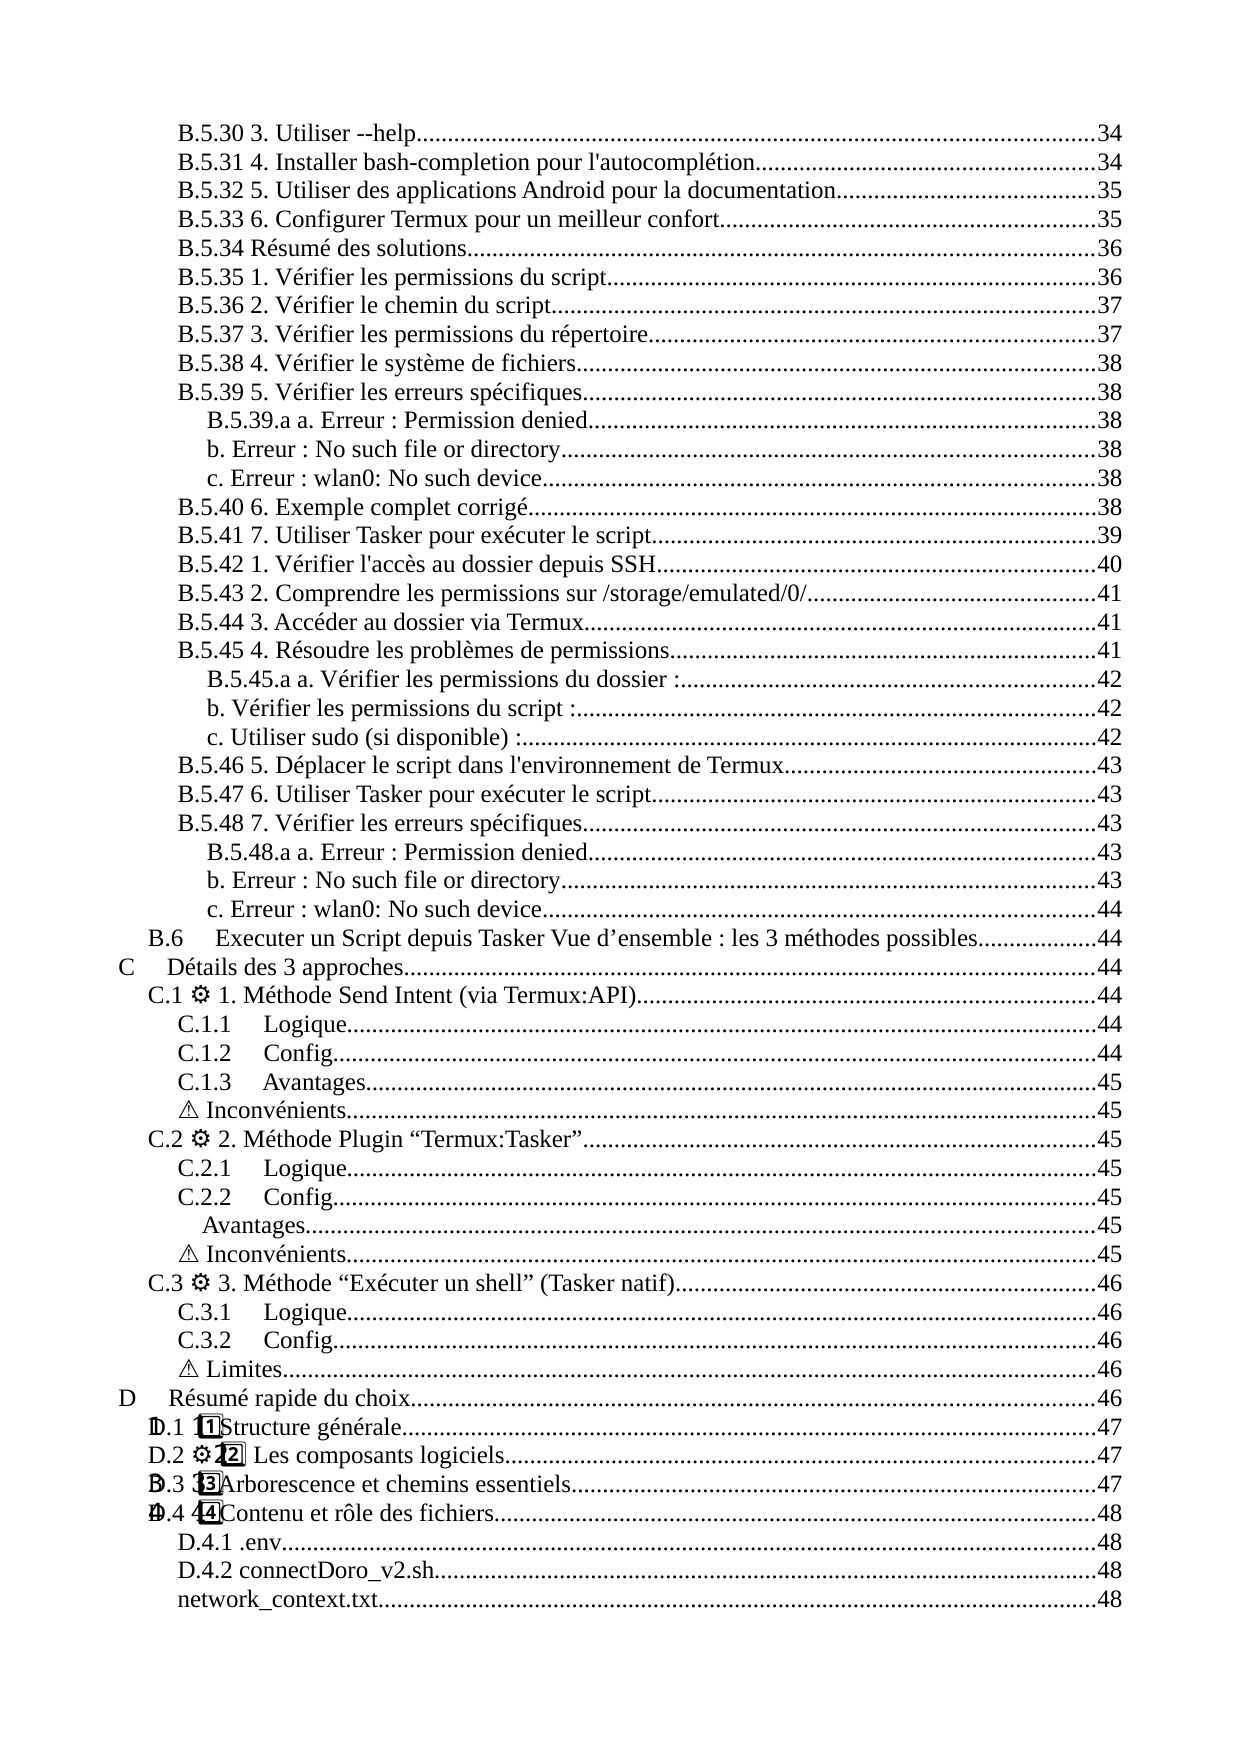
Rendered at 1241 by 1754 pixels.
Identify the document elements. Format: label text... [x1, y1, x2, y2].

text B.5.45 4. Résoudre les problèmes de permissions 41 [177, 636, 1122, 664]
text D 🧭 Résumé rapide du choix 46 [118, 1383, 1122, 1412]
text D.4.1 .env 48 [177, 1527, 1122, 1556]
text B.6 🧭 Executer un Script depuis Tasker Vue d’ensemble : les 3 méthodes possibles 44 [148, 923, 1122, 952]
text C.2 ⚙️ 2. Méthode Plugin “Termux:Tasker” 45 [148, 1124, 1122, 1153]
text C.1.1 🧠 Logique 44 [177, 1009, 1122, 1038]
text B.5.43 2. Comprendre les permissions sur /storage/emulated/0/ 41 [177, 578, 1122, 607]
text B.5.41 7. Utiliser Tasker pour exécuter le script 39 [177, 521, 1122, 549]
text B.5.34 Résumé des solutions 36 [177, 233, 1122, 262]
text B.5.31 4. Installer bash-completion pour l'autocomplétion 34 [177, 147, 1122, 176]
text C.3 ⚙️ 3. Méthode “Exécuter un shell” (Tasker natif) 46 [148, 1268, 1122, 1297]
text B.5.37 3. Vérifier les permissions du répertoire 37 [177, 319, 1122, 348]
text C 🧩 Détails des 3 approches 44 [118, 952, 1122, 981]
text c. Erreur : wlan0: No such device 44 [207, 894, 1122, 923]
text B.5.35 1. Vérifier les permissions du script 36 [177, 262, 1122, 291]
text B.5.39.a a. Erreur : Permission denied 38 [207, 406, 1122, 434]
text b. Vérifier les permissions du script : 42 [207, 693, 1122, 722]
text B.5.40 6. Exemple complet corrigé 38 [177, 492, 1122, 521]
text ⚠️ Inconvénients 45 [177, 1096, 1122, 1124]
text D.3 📂 3️⃣ Arborescence et chemins essentiels 47 [148, 1469, 1122, 1498]
text c. Erreur : wlan0: No such device 38 [207, 463, 1122, 492]
text ⚠️ Limites 46 [177, 1354, 1122, 1383]
text B.5.47 6. Utiliser Tasker pour exécuter le script 43 [177, 779, 1122, 808]
text ⚠️ Inconvénients 45 [177, 1239, 1122, 1268]
text B.5.39 5. Vérifier les erreurs spécifiques 38 [177, 377, 1122, 406]
text D.4.2 connectDoro_v2.sh 48 [177, 1556, 1122, 1584]
text B.5.46 5. Déplacer le script dans l'environnement de Termux 43 [177, 751, 1122, 779]
text B.5.33 6. Configurer Termux pour un meilleur confort 35 [177, 204, 1122, 233]
text c. Utiliser sudo (si disponible) : 42 [207, 722, 1122, 751]
text D.4 🔑 4️⃣ Contenu et rôle des fichiers 48 [148, 1498, 1122, 1527]
text B.5.42 1. Vérifier l'accès au dossier depuis SSH 40 [177, 549, 1122, 578]
text network_context.txt 48 [177, 1584, 1122, 1613]
text B.5.38 4. Vérifier le système de fichiers 38 [177, 348, 1122, 377]
text ✅ Avantages 45 [177, 1211, 1122, 1239]
text C.2.2 🔧 Config 45 [177, 1182, 1122, 1211]
text C.3.1 🧠 Logique 46 [177, 1297, 1122, 1326]
text C.2.1 🧠 Logique 45 [177, 1153, 1122, 1182]
text D.1 📱 1️⃣ Structure générale 47 [148, 1412, 1122, 1441]
text B.5.30 3. Utiliser --help 34 [177, 118, 1122, 147]
text B.5.44 3. Accéder au dossier via Termux 41 [177, 607, 1122, 636]
text C.1.2 🔧 Config 44 [177, 1038, 1122, 1067]
text D.2 ⚙️ 2️⃣ Les composants logiciels 47 [148, 1441, 1122, 1469]
text B.5.48.a a. Erreur : Permission denied 43 [207, 837, 1122, 866]
text C.3.2 🔧 Config 46 [177, 1326, 1122, 1354]
text b. Erreur : No such file or directory 43 [207, 866, 1122, 894]
text B.5.45.a a. Vérifier les permissions du dossier : 42 [207, 664, 1122, 693]
text C.1 ⚙️ 1. Méthode Send Intent (via Termux:API) 44 [148, 981, 1122, 1009]
text C.1.3 ✅ Avantages 45 [177, 1067, 1122, 1096]
text B.5.36 2. Vérifier le chemin du script 37 [177, 291, 1122, 319]
text B.5.48 7. Vérifier les erreurs spécifiques 43 [177, 808, 1122, 837]
text b. Erreur : No such file or directory 38 [207, 434, 1122, 463]
text B.5.32 5. Utiliser des applications Android pour la documentation 35 [177, 176, 1122, 204]
